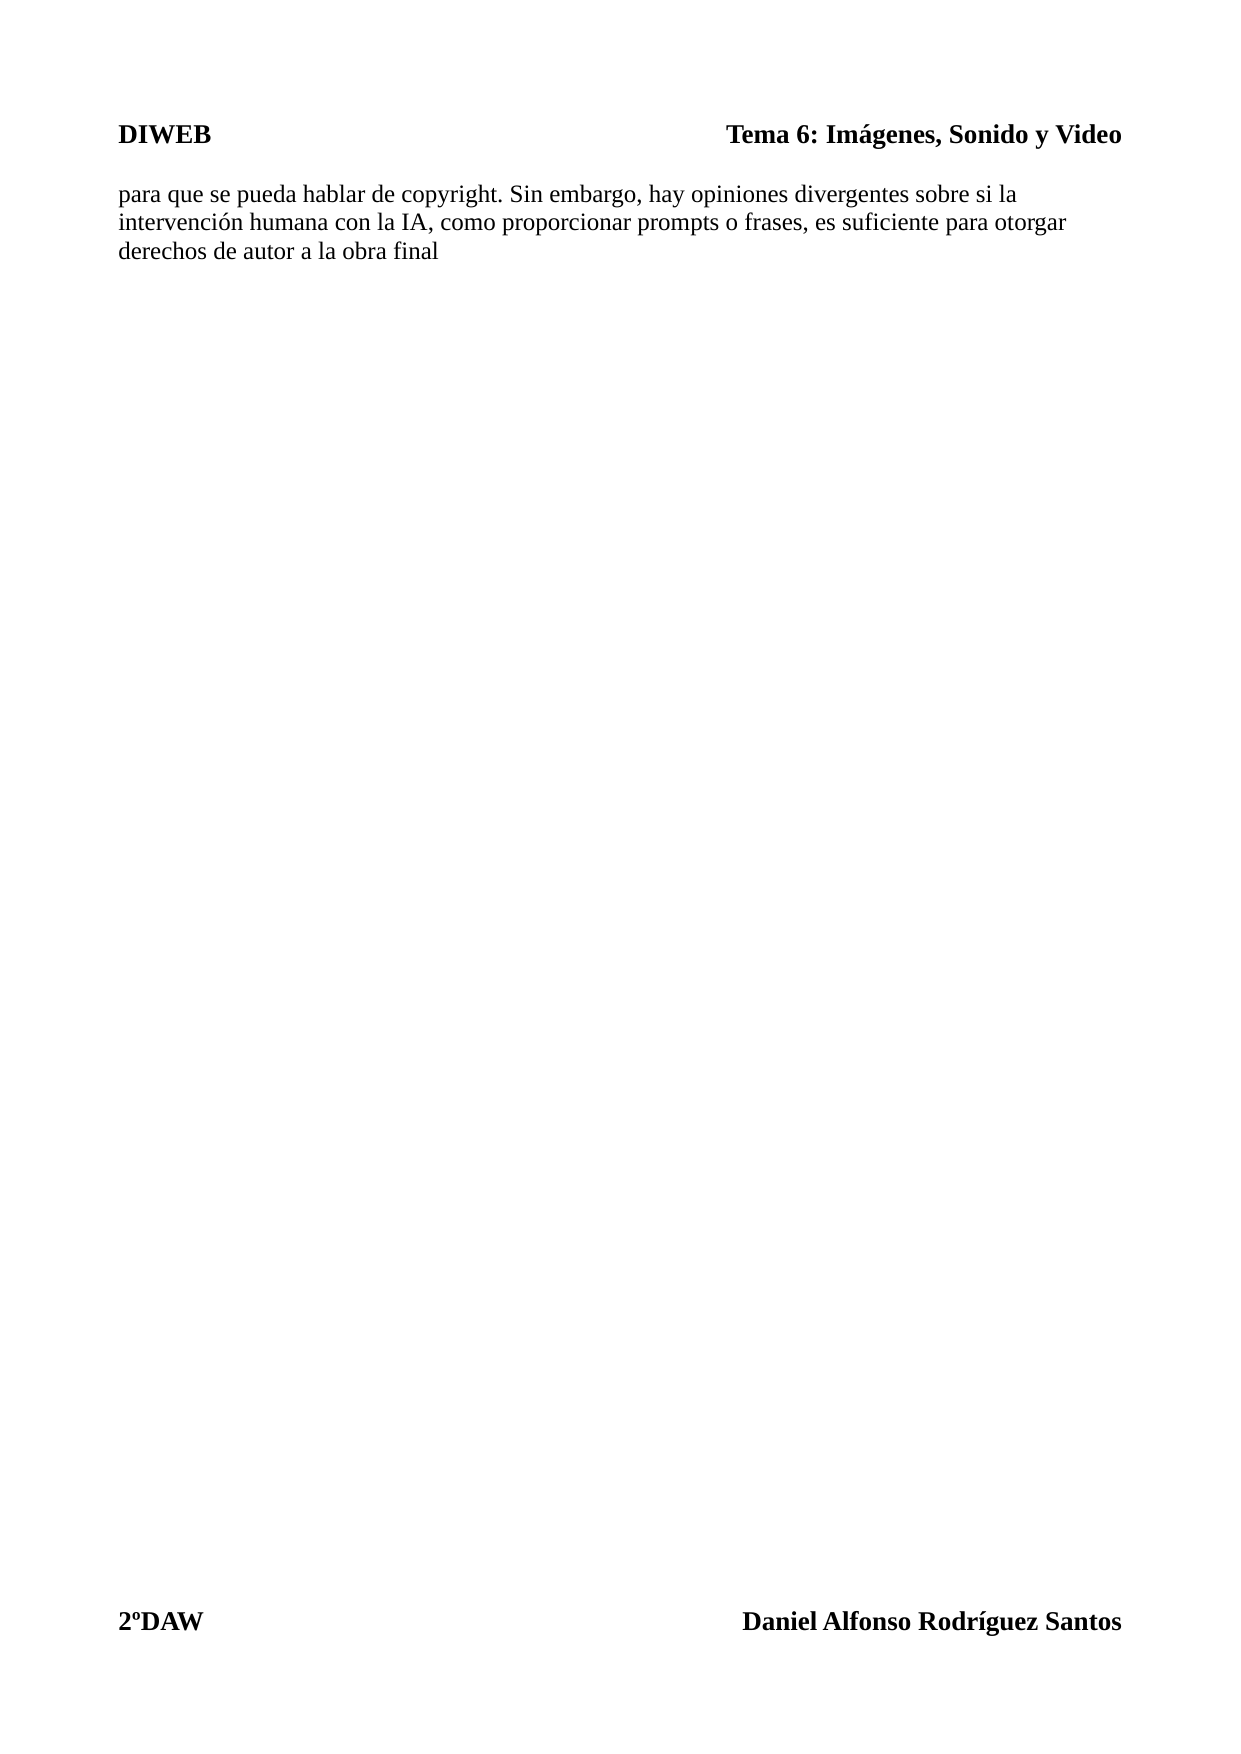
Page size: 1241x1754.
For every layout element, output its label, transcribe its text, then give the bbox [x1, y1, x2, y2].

text para que se pueda hablar de copyright. Sin embargo, hay opiniones divergentes sobre si la intervención humana con la IA, como proporcionar prompts o frases, es suficiente para otorgar derechos de autor a la obra final [118, 179, 1122, 265]
